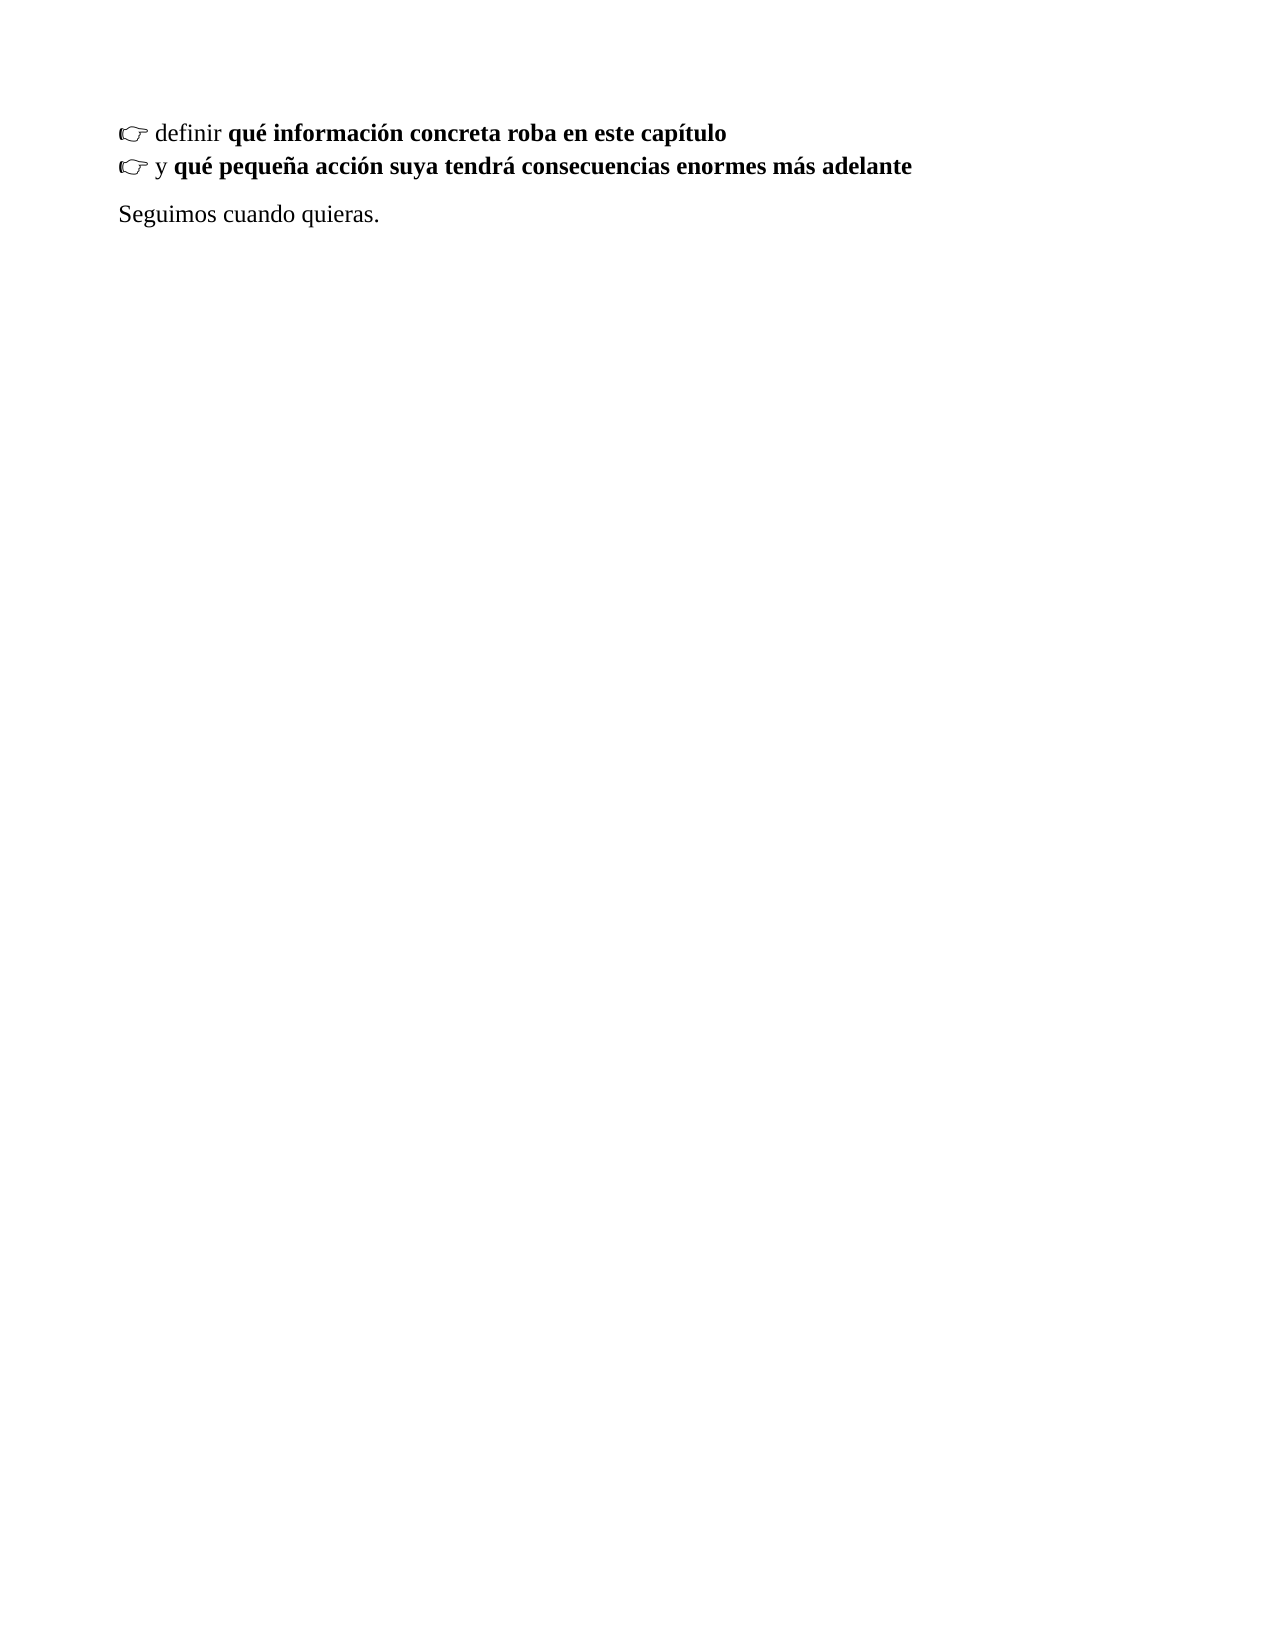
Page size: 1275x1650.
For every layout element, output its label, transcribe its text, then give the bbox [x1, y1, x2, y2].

text Seguimos cuando quieras. [118, 199, 1157, 227]
text 👉 definir qué información concreta roba en este capítulo 👉 y qué pequeña acción suya tendrá consecuencias enormes más adelante [118, 118, 1157, 180]
